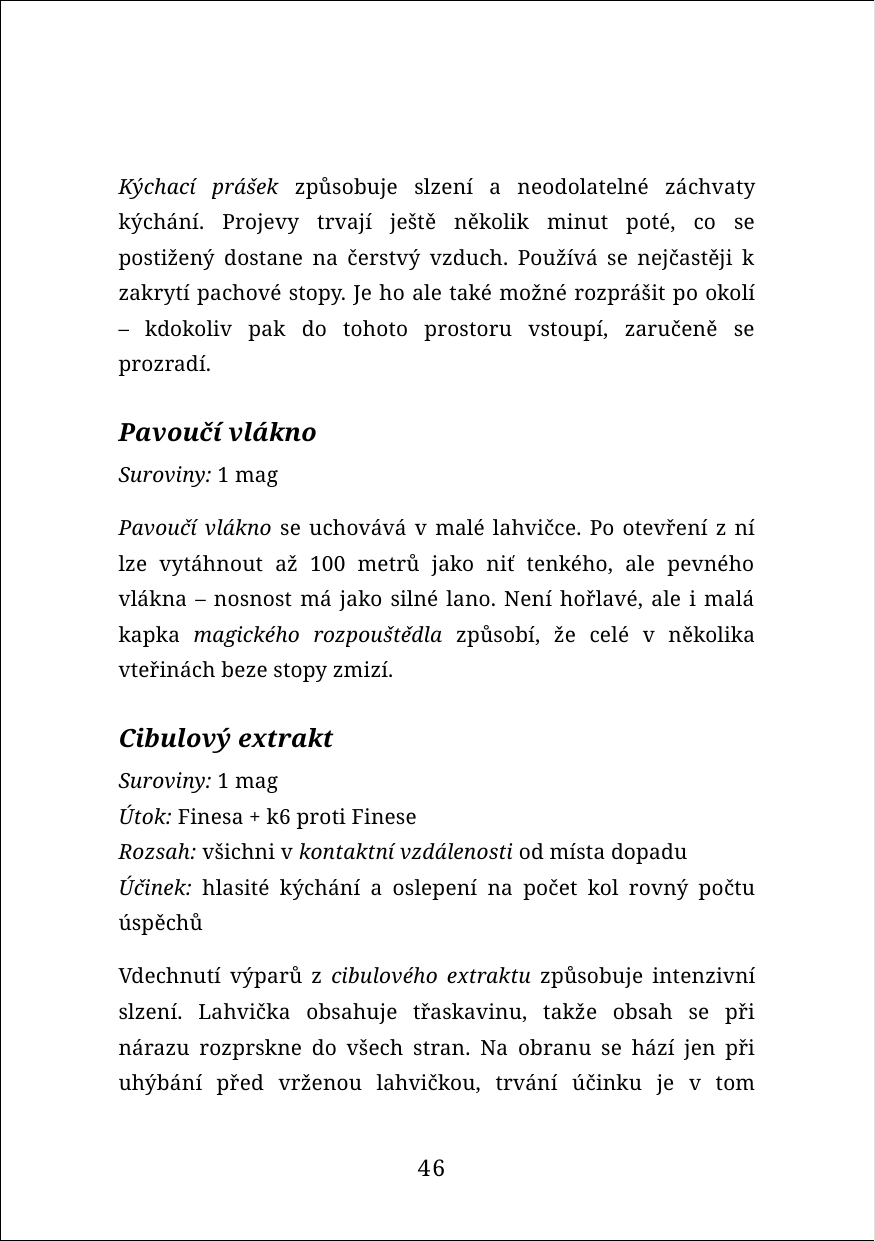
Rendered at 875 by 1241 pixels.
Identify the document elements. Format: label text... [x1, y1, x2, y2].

text Pavoučí vlákno se uchovává v malé lahvičce. Po otevření z ní lze vytáhnout až 100 metrů jako niť tenkého, ale pevného vlákna – nosnost má jako silné lano. Není hořlavé, ale i malá kapka magického rozpouštědla způsobí, že celé v několika vteřinách beze stopy zmizí. [118, 513, 756, 684]
text Kýchací prášek způsobuje slzení a neodolatelné záchvaty kýchání. Projevy trvají ještě několik minut poté, co se postižený dostane na čerstvý vzduch. Používá se nejčastěji k zakrytí pachové stopy. Je ho ale také možné rozprášit po okolí – kdokoliv pak do tohoto prostoru vstoupí, zaručeně se prozradí. [118, 172, 756, 378]
subtitle Pavoučí vlákno [118, 414, 756, 448]
subtitle Cibulový extrakt [118, 721, 756, 754]
text Vdechnutí výparů z cibulového extraktu způsobuje intenzivní slzení. Lahvička obsahuje třaskavinu, takže obsah se při nárazu rozprskne do všech stran. Na obranu se hází jen při uhýbání před vrženou lahvičkou, trvání účinku je v tom [118, 962, 756, 1097]
text Suroviny: 1 mag [118, 460, 756, 489]
text Suroviny: 1 mag Útok: Finesa + k6 proti Finese Rozsah: všichni v kontaktní vzdálenosti od místa dopadu Účinek: hlasité kýchání a oslepení na počet kol rovný počtu úspěchů [118, 766, 756, 937]
